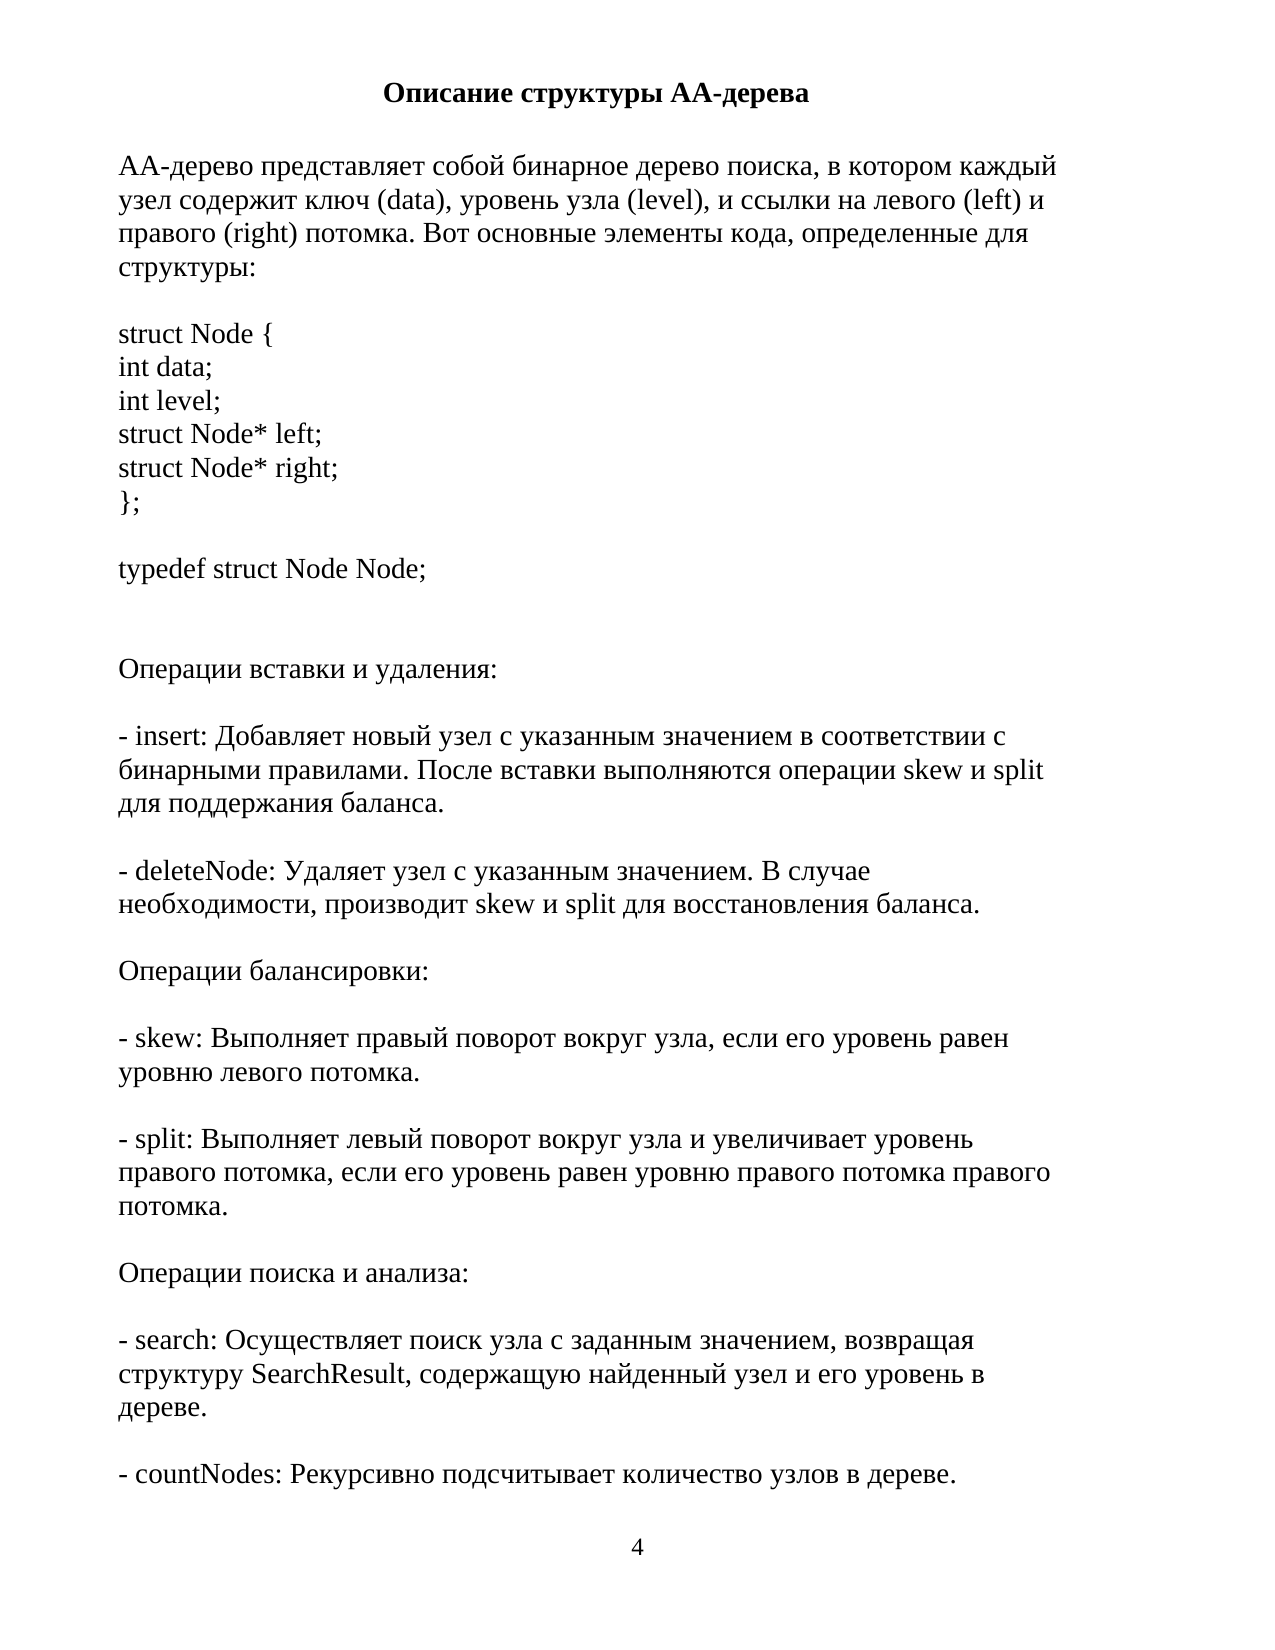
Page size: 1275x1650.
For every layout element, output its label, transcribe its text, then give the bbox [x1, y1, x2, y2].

text Описание структуры АА-дерева [118, 75, 1074, 108]
text АА-дерево представляет собой бинарное дерево поиска, в котором каждый узел содержит ключ (data), уровень узла (level), и ссылки на левого (left) и правого (right) потомка. Вот основные элементы кода, определенные для структуры: struct Node { int data; int level; struct Node* left; struct Node* right; }; typedef struct Node Node; Операции вставки и удаления: - insert: Добавляет новый узел с указанным значением в соответствии с бинарными правилами. После вставки выполняются операции skew и split для поддержания баланса. - deleteNode: Удаляет узел с указанным значением. В случае необходимости, производит skew и split для восстановления баланса. Операции балансировки: - skew: Выполняет правый поворот вокруг узла, если его уровень равен уровню левого потомка. - split: Выполняет левый поворот вокруг узла и увеличивает уровень правого потомка, если его уровень равен уровню правого потомка правого потомка. Операции поиска и анализа: - search: Осуществляет поиск узла с заданным значением, возвращая структуру SearchResult, содержащую найденный узел и его уровень в дереве. - countNodes: Рекурсивно подсчитывает количество узлов в дереве. [118, 115, 1074, 1523]
